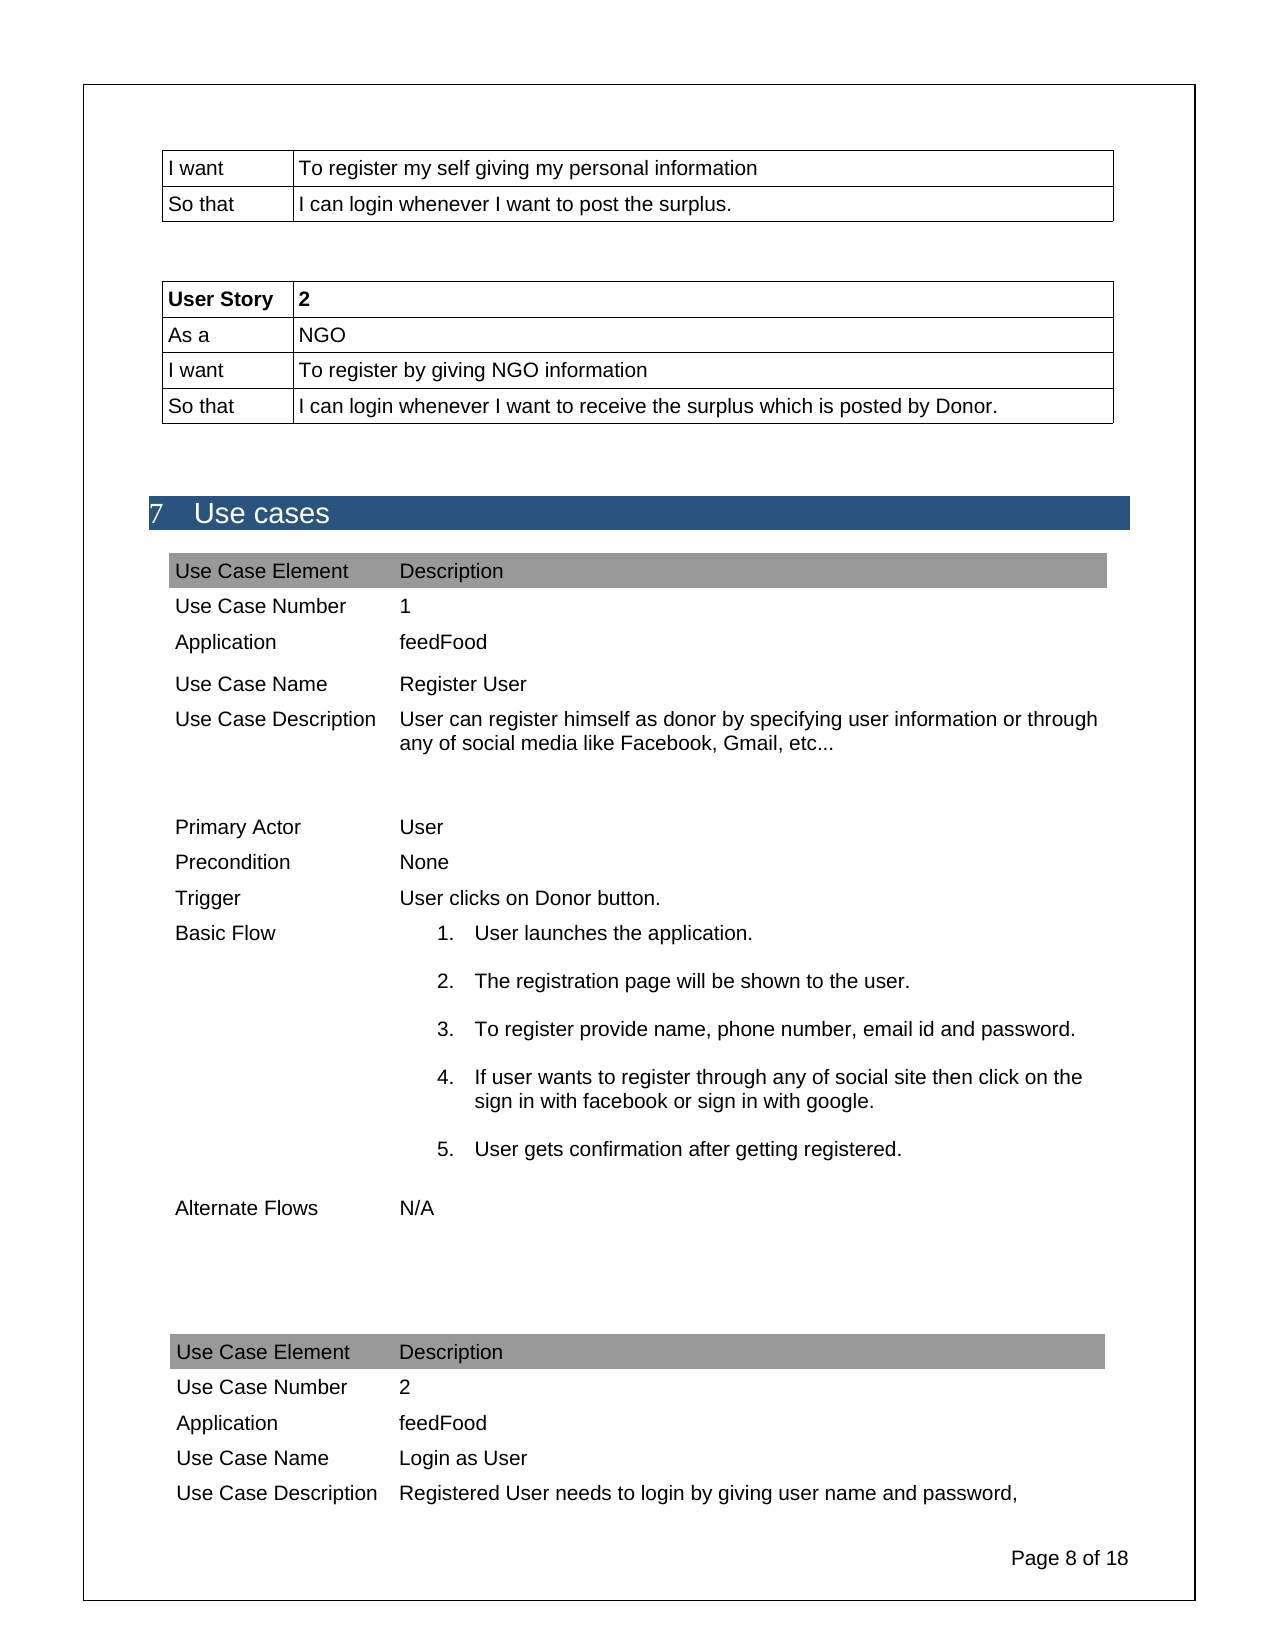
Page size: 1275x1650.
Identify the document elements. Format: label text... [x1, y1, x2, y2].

table_cell I can login whenever I want to receive the surplus which is posted by Donor. [294, 389, 1113, 423]
table_cell User [394, 809, 1107, 844]
table_header Description [394, 553, 1107, 588]
subtitle Use cases [149, 496, 1130, 530]
table_cell I want [163, 151, 293, 186]
table_cell Precondition [169, 844, 394, 880]
table_cell As a [163, 318, 293, 352]
table_cell I can login whenever I want to post the surplus. [294, 187, 1113, 221]
table_cell Use Case Number [170, 1369, 393, 1405]
table_header Description [393, 1334, 1105, 1369]
table_cell None [394, 844, 1107, 880]
table_cell So that [163, 187, 293, 221]
table_cell Use Case Name [170, 1440, 393, 1476]
table_cell Primary Actor [169, 809, 394, 844]
table_header 2 [294, 282, 1113, 317]
table_cell User launches the application. The registration page will be shown to the user. To register provide name, phone number, email id and password. If user wants to register through any of social site then click on the sign in with facebook or sign in with google. User gets confirmation after getting registered. [394, 915, 1107, 1190]
table_header Use Case Element [170, 1334, 393, 1369]
table_cell Trigger [169, 880, 394, 915]
table_cell User clicks on Donor button. [394, 880, 1107, 915]
table_cell Application [170, 1405, 393, 1440]
table_header User Story [163, 282, 293, 317]
table_cell Register User [394, 666, 1107, 702]
table_cell User can register himself as donor by specifying user information or through any of social media like Facebook, Gmail, etc... [394, 702, 1107, 809]
table_cell N/A [394, 1190, 1107, 1226]
table_cell Basic Flow [169, 915, 394, 1190]
table_cell To register my self giving my personal information [294, 151, 1113, 186]
table_cell Registered User needs to login by giving user name and password, [393, 1476, 1105, 1511]
table_cell To register by giving NGO information [294, 353, 1113, 388]
table_header Use Case Element [169, 553, 394, 588]
table_cell So that [163, 389, 293, 423]
table_cell feedFood [394, 624, 1107, 666]
table_cell feedFood [393, 1405, 1105, 1440]
table_cell 1 [394, 589, 1107, 624]
table_cell Use Case Description [170, 1476, 393, 1511]
table_cell 2 [393, 1369, 1105, 1405]
table_cell Alternate Flows [169, 1190, 394, 1226]
table_cell Use Case Name [169, 666, 394, 702]
table_cell Login as User [393, 1440, 1105, 1476]
table_cell I want [163, 353, 293, 388]
table_cell NGO [294, 318, 1113, 352]
table_cell Use Case Description [169, 702, 394, 809]
table_cell Use Case Number [169, 589, 394, 624]
table_cell Application [169, 624, 394, 666]
